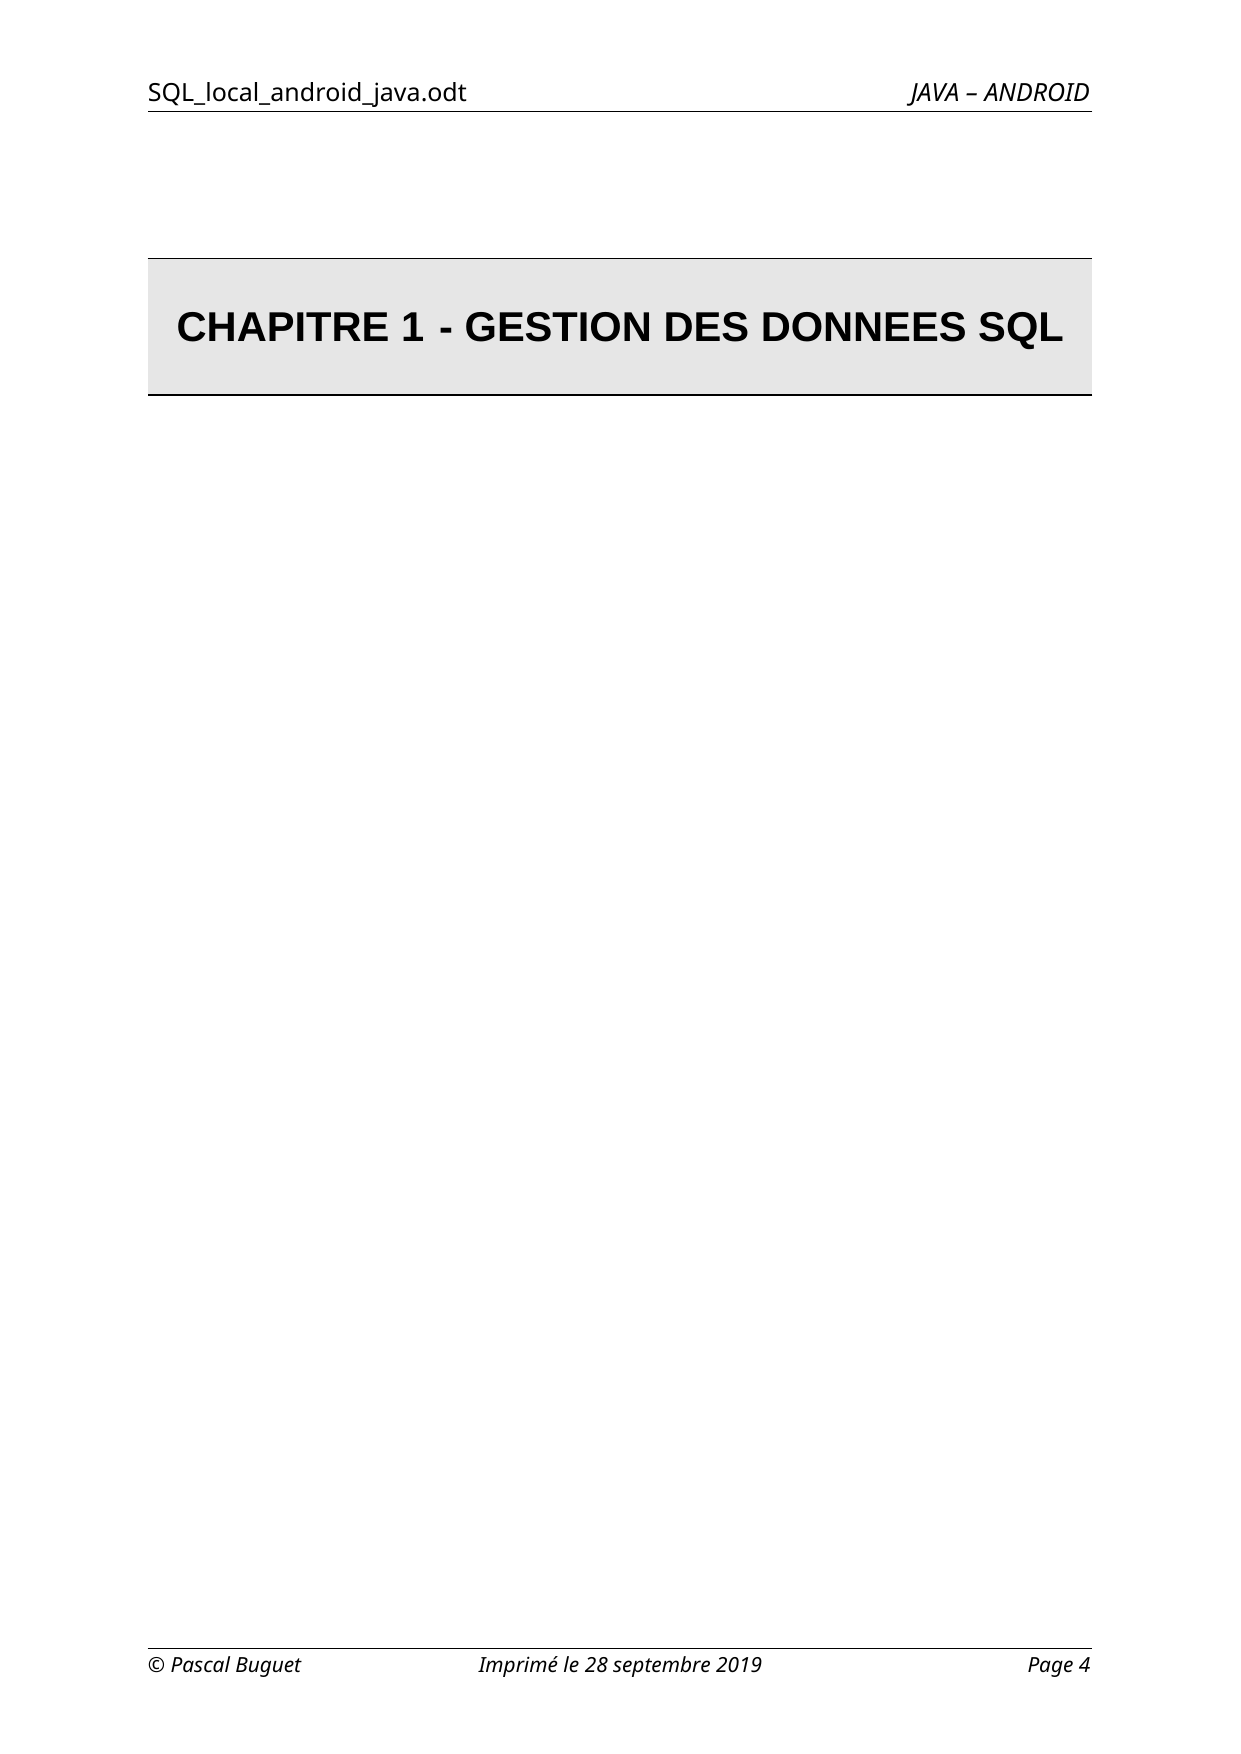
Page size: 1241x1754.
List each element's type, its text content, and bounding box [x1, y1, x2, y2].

subtitle - GESTION DES DONNEES SQL [148, 259, 1092, 394]
